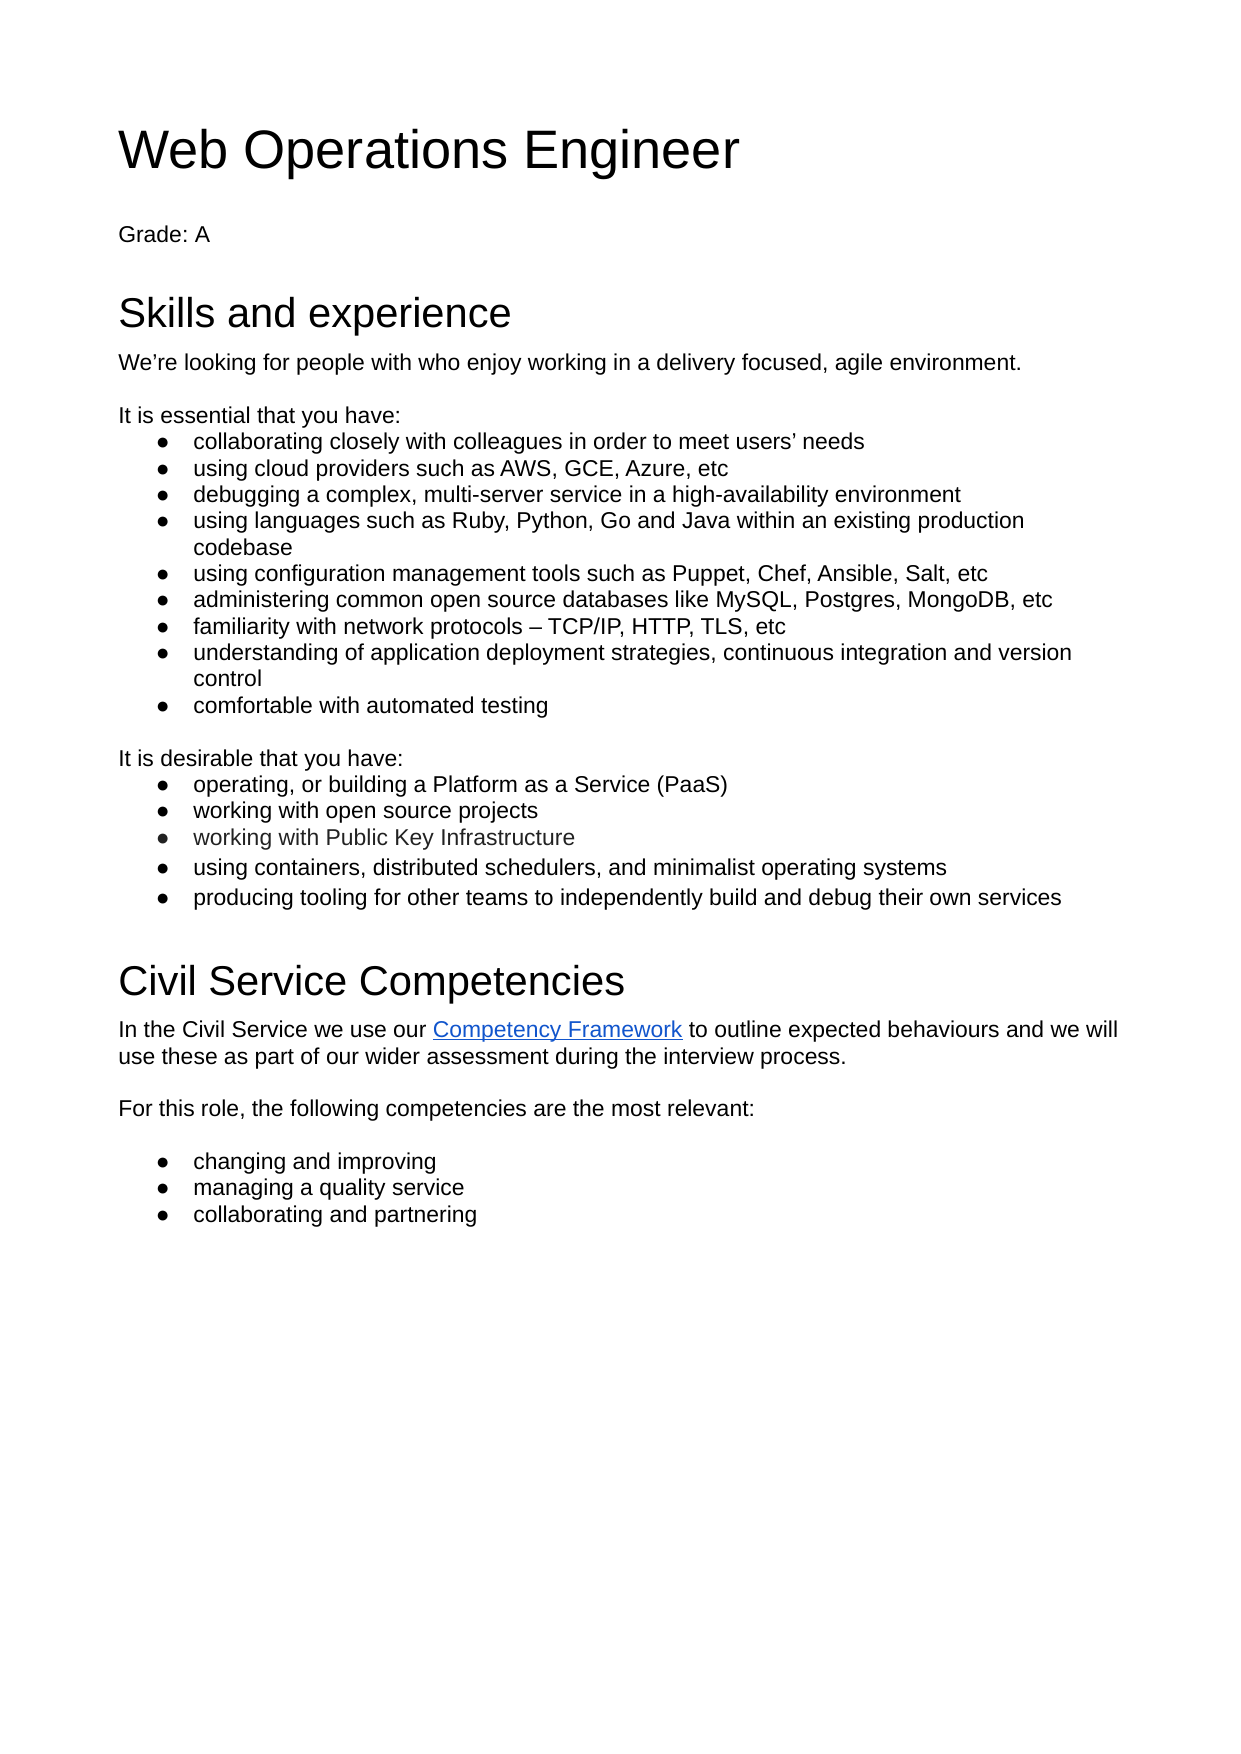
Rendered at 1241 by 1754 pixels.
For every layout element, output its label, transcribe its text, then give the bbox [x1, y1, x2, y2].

text Grade: A [118, 221, 1122, 247]
subtitle Skills and experience [118, 289, 1122, 337]
list familiarity with network protocols – TCP/IP, HTTP, TLS, etc [156, 613, 1122, 639]
text In the Civil Service we use our Competency Framework to outline expected behaviours and we will use these as part of our wider assessment during the interview process. [118, 1016, 1122, 1069]
list collaborating closely with colleagues in order to meet users’ needs [156, 428, 1122, 454]
list using languages such as Ruby, Python, Go and Java within an existing production codebase [156, 507, 1122, 560]
list using configuration management tools such as Puppet, Chef, Ansible, Salt, etc [156, 560, 1122, 586]
subtitle Civil Service Competencies [118, 956, 1122, 1004]
text It is essential that you have: [118, 402, 1122, 428]
list using containers, distributed schedulers, and minimalist operating systems [156, 854, 1122, 880]
list working with open source projects [156, 797, 1122, 823]
list administering common open source databases like MySQL, Postgres, MongoDB, etc [156, 586, 1122, 613]
list working with Public Key Infrastructure [156, 823, 1122, 850]
text For this role, the following competencies are the most relevant: [118, 1095, 1122, 1122]
title Web Operations Engineer [118, 118, 1122, 180]
list comfortable with automated testing [156, 692, 1122, 718]
text It is desirable that you have: [118, 744, 1122, 771]
text We’re looking for people with who enjoy working in a delivery focused, agile environment. [118, 349, 1122, 376]
list debugging a complex, multi-server service in a high-availability environment [156, 481, 1122, 507]
list managing a quality service [156, 1174, 1122, 1201]
list operating, or building a Platform as a Service (PaaS) [156, 771, 1122, 797]
list changing and improving [156, 1148, 1122, 1174]
list producing tooling for other teams to independently build and debug their own services [156, 884, 1122, 910]
list using cloud providers such as AWS, GCE, Azure, etc [156, 454, 1122, 481]
list collaborating and partnering [156, 1201, 1122, 1227]
list understanding of application deployment strategies, continuous integration and version control [156, 639, 1122, 692]
